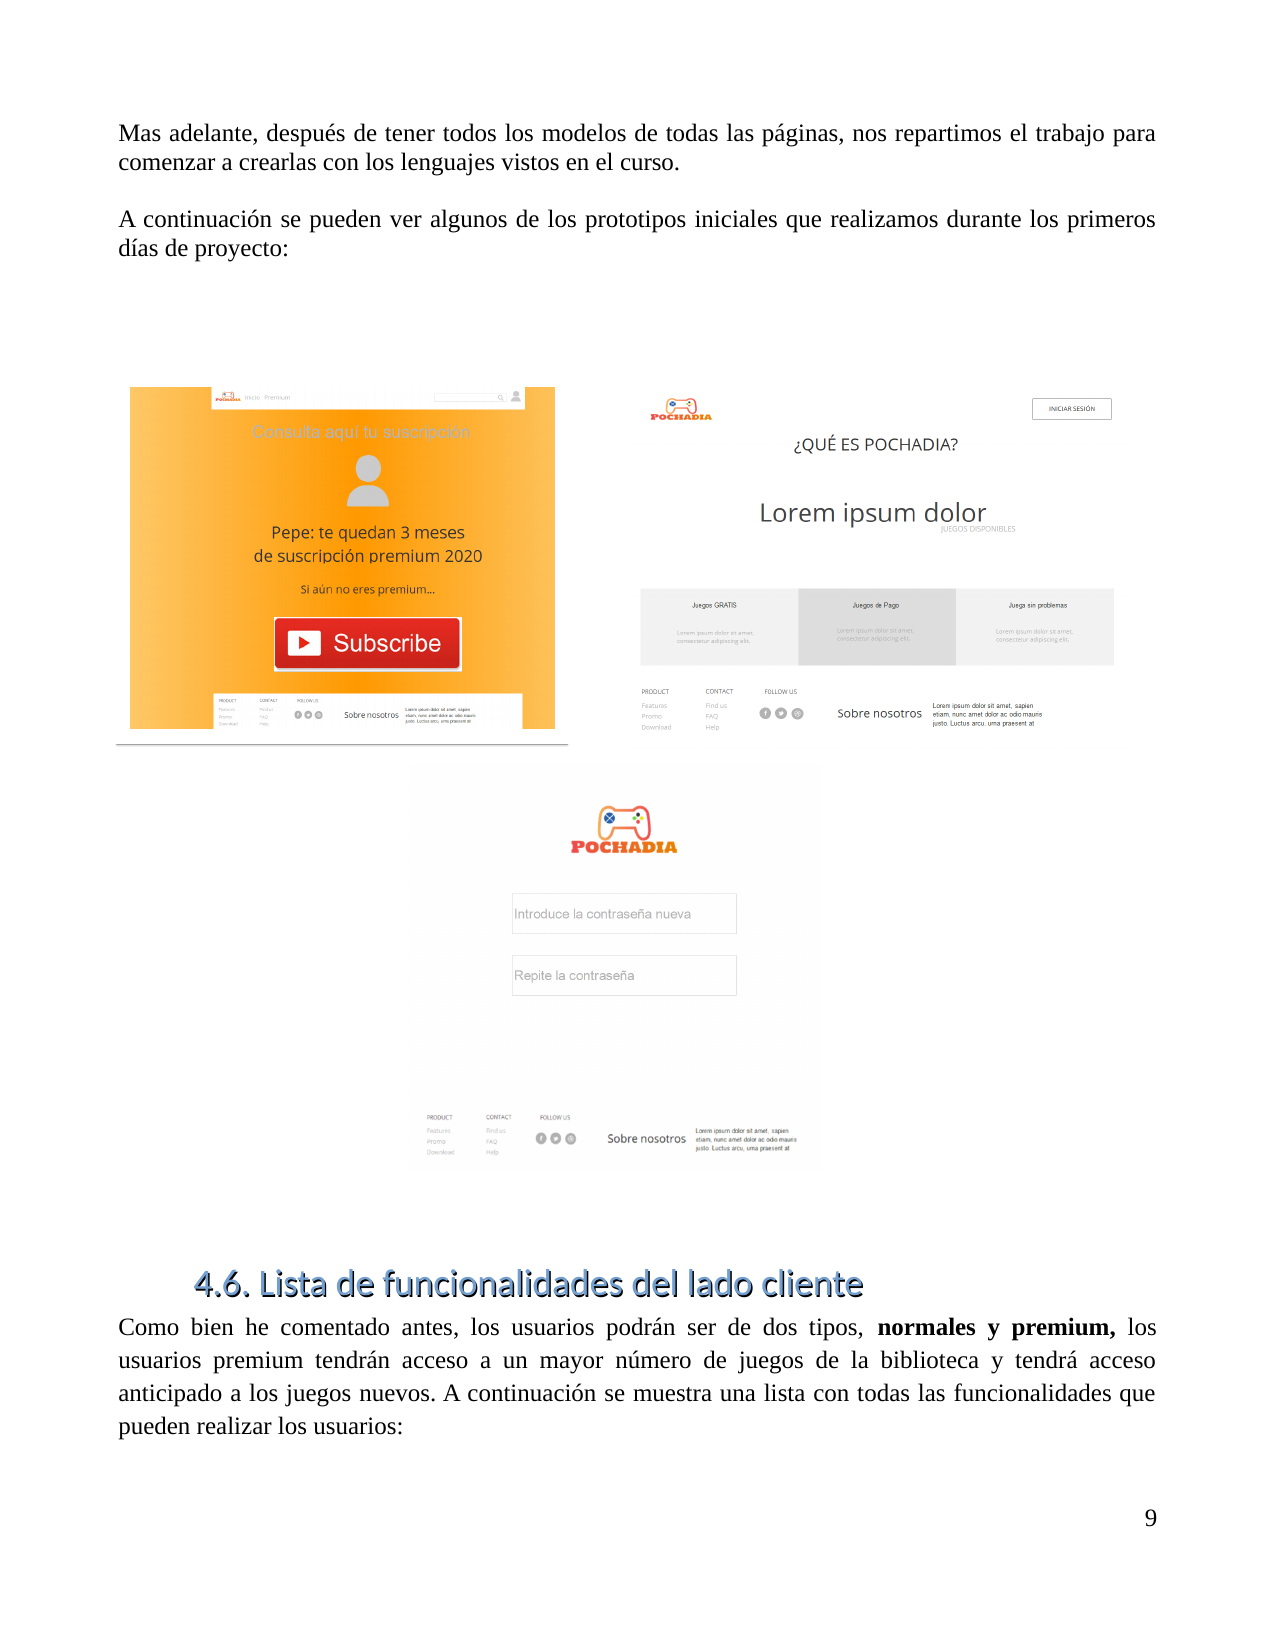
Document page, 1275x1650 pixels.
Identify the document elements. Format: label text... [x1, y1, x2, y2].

text Mas adelante, después de tener todos los modelos de todas las páginas, nos repartimos el trabajo para comenzar a crearlas con los lenguajes vistos en el curso. [118, 118, 1157, 176]
text Como bien he comentado antes, los usuarios podrán ser de dos tipos, normales y premium, los usuarios premium tendrán acceso a un mayor número de juegos de la biblioteca y tendrá acceso anticipado a los juegos nuevos. A continuación se muestra una lista con todas las funcionalidades que pueden realizar los usuarios: [118, 1312, 1157, 1440]
text 4.6. Lista de funcionalidades del lado cliente [118, 1259, 1157, 1305]
text A continuación se pueden ver algunos de los prototipos iniciales que realizamos durante los primeros días de proyecto: [118, 204, 1157, 262]
picture [409, 763, 822, 1170]
picture [130, 387, 555, 729]
picture [625, 369, 1129, 748]
